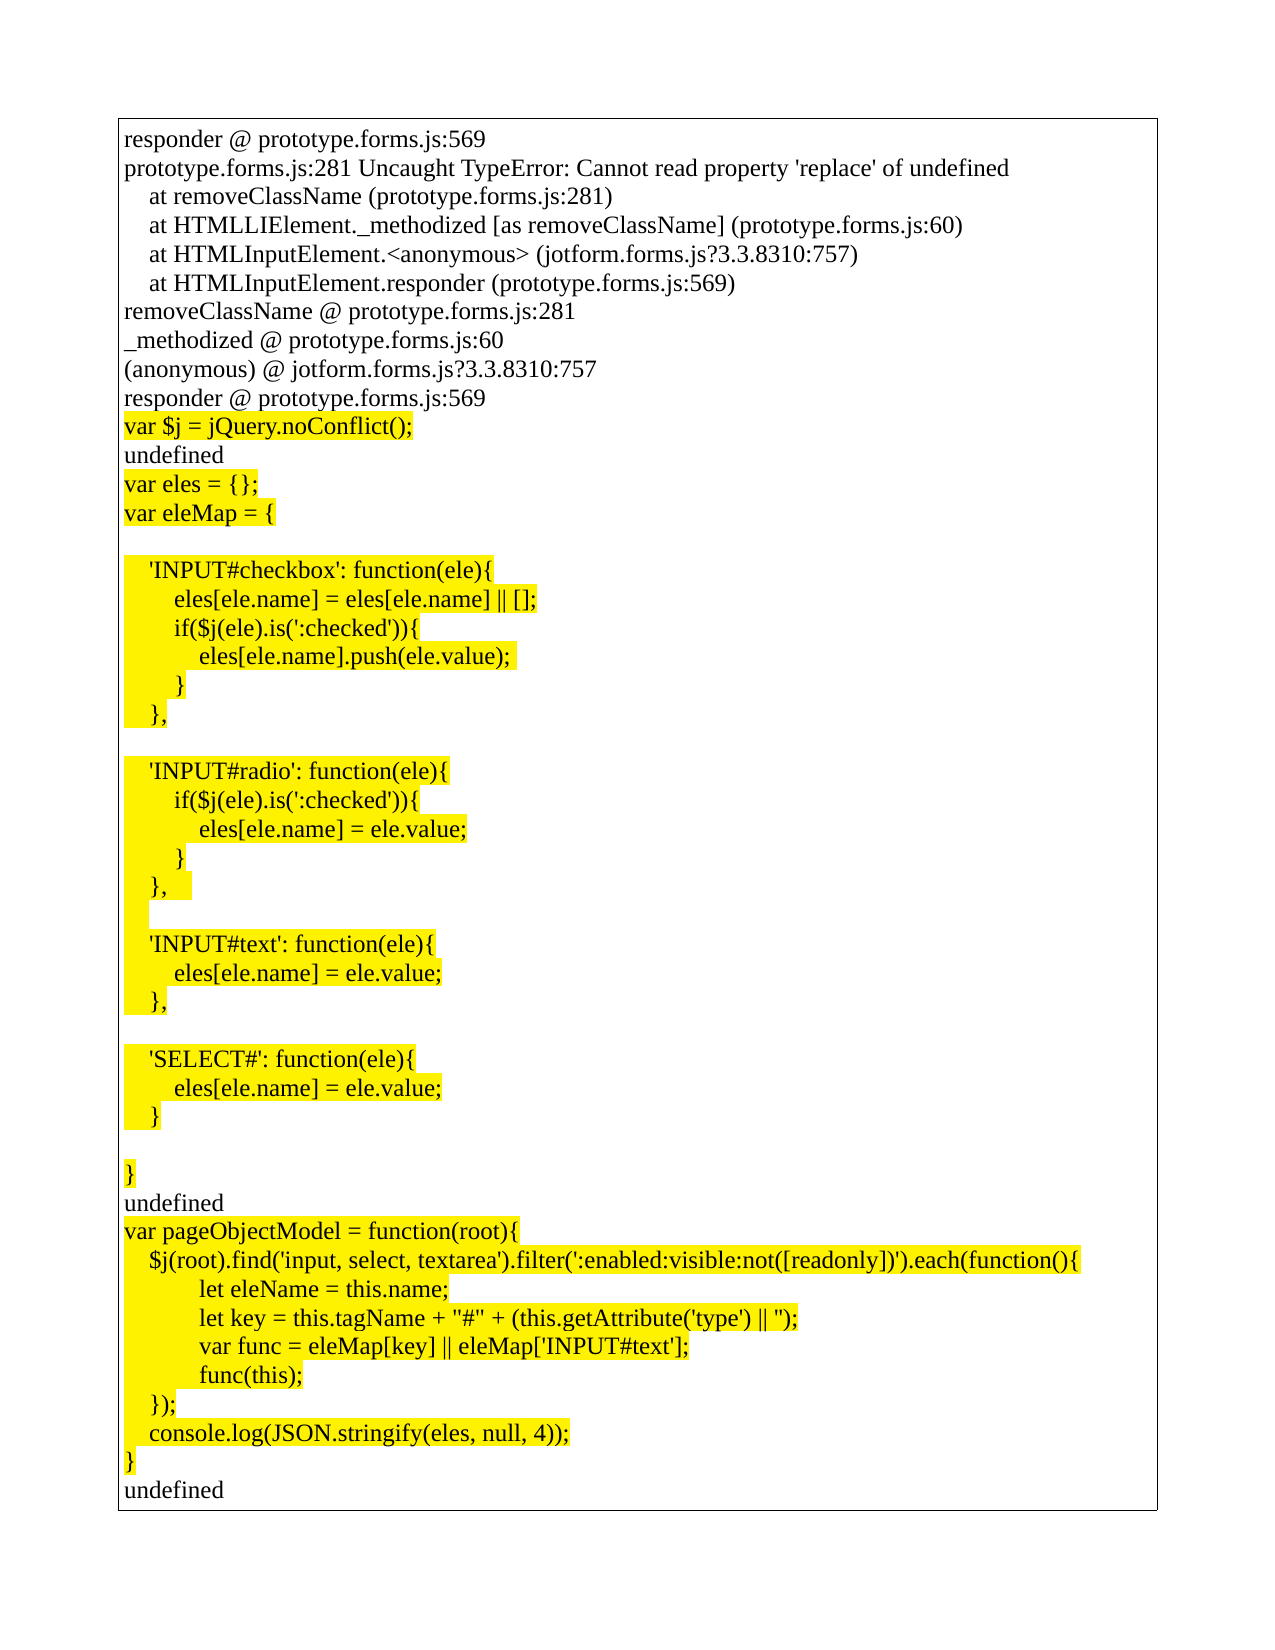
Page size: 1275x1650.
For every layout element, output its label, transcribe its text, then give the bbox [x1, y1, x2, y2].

table_header responder @ prototype.forms.js:569 prototype.forms.js:281 Uncaught TypeError: Cannot read property 'replace' of undefined at removeClassName (prototype.forms.js:281) at HTMLLIElement._methodized [as removeClassName] (prototype.forms.js:60) at HTMLInputElement.<anonymous> (jotform.forms.js?3.3.8310:757) at HTMLInputElement.responder (prototype.forms.js:569) removeClassName @ prototype.forms.js:281 _methodized @ prototype.forms.js:60 (anonymous) @ jotform.forms.js?3.3.8310:757 responder @ prototype.forms.js:569 var $j = jQuery.noConflict(); undefined var eles = {}; var eleMap = { 'INPUT#checkbox': function(ele){ eles[ele.name] = eles[ele.name] || []; if($j(ele).is(':checked')){ eles[ele.name].push(ele.value); } }, 'INPUT#radio': function(ele){ if($j(ele).is(':checked')){ eles[ele.name] = ele.value; } }, 'INPUT#text': function(ele){ eles[ele.name] = ele.value; }, 'SELECT#': function(ele){ eles[ele.name] = ele.value; } } undefined var pageObjectModel = function(root){ $j(root).find('input, select, textarea').filter(':enabled:visible:not([readonly])').each(function(){ let eleName = this.name; let key = this.tagName + "#" + (this.getAttribute('type') || ''); var func = eleMap[key] || eleMap['INPUT#text']; func(this); }); console.log(JSON.stringify(eles, null, 4)); } undefined [119, 119, 1157, 1510]
